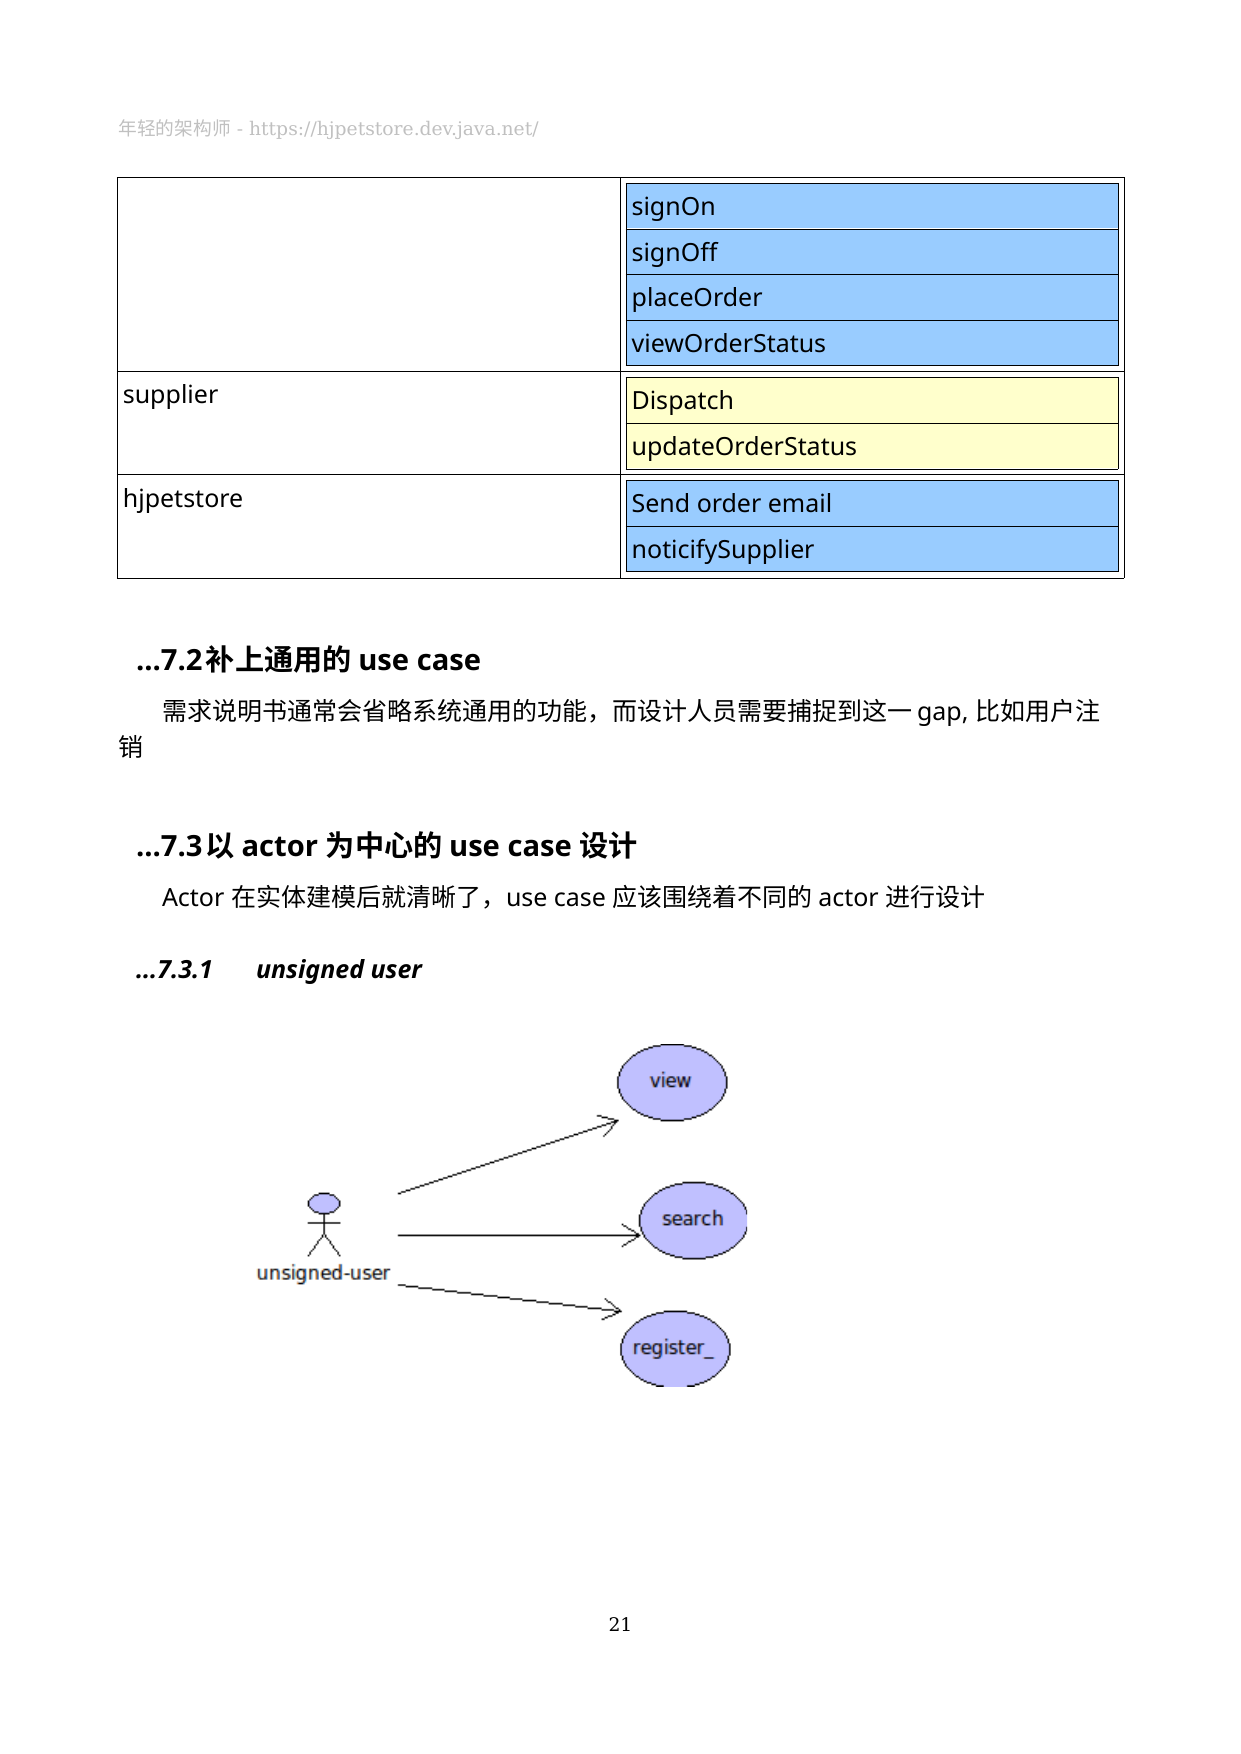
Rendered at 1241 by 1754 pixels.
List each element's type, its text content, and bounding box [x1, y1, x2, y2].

table_cell viewOrderStatus [627, 321, 1118, 365]
table_cell noticifySupplier [627, 527, 1118, 571]
picture [249, 1044, 748, 1387]
table_cell [621, 372, 1124, 474]
table_cell signOff [627, 230, 1118, 274]
table_cell updateOrderStatus [627, 424, 1118, 468]
table_cell signOn [627, 184, 1118, 228]
table_cell [621, 475, 1124, 577]
text Actor 在实体建模后就清晰了，use case 应该围绕着不同的 actor 进行设计 [118, 878, 1122, 914]
subtitle 补上通用的 use case [136, 637, 1122, 679]
table_cell placeOrder [627, 275, 1118, 320]
text 需求说明书通常会省略系统通用的功能，而设计人员需要捕捉到这一gap, 比如用户注销 [118, 691, 1122, 764]
subtitle unsigned user [136, 952, 1122, 986]
table_cell [118, 178, 620, 371]
table_cell [621, 178, 1124, 371]
subtitle 以 actor 为中心的 use case 设计 [136, 823, 1122, 865]
table_cell hjpetstore [118, 475, 620, 577]
table_header Dispatch [627, 378, 1118, 423]
table_cell supplier [118, 372, 620, 474]
table_header Send order email [627, 481, 1118, 526]
